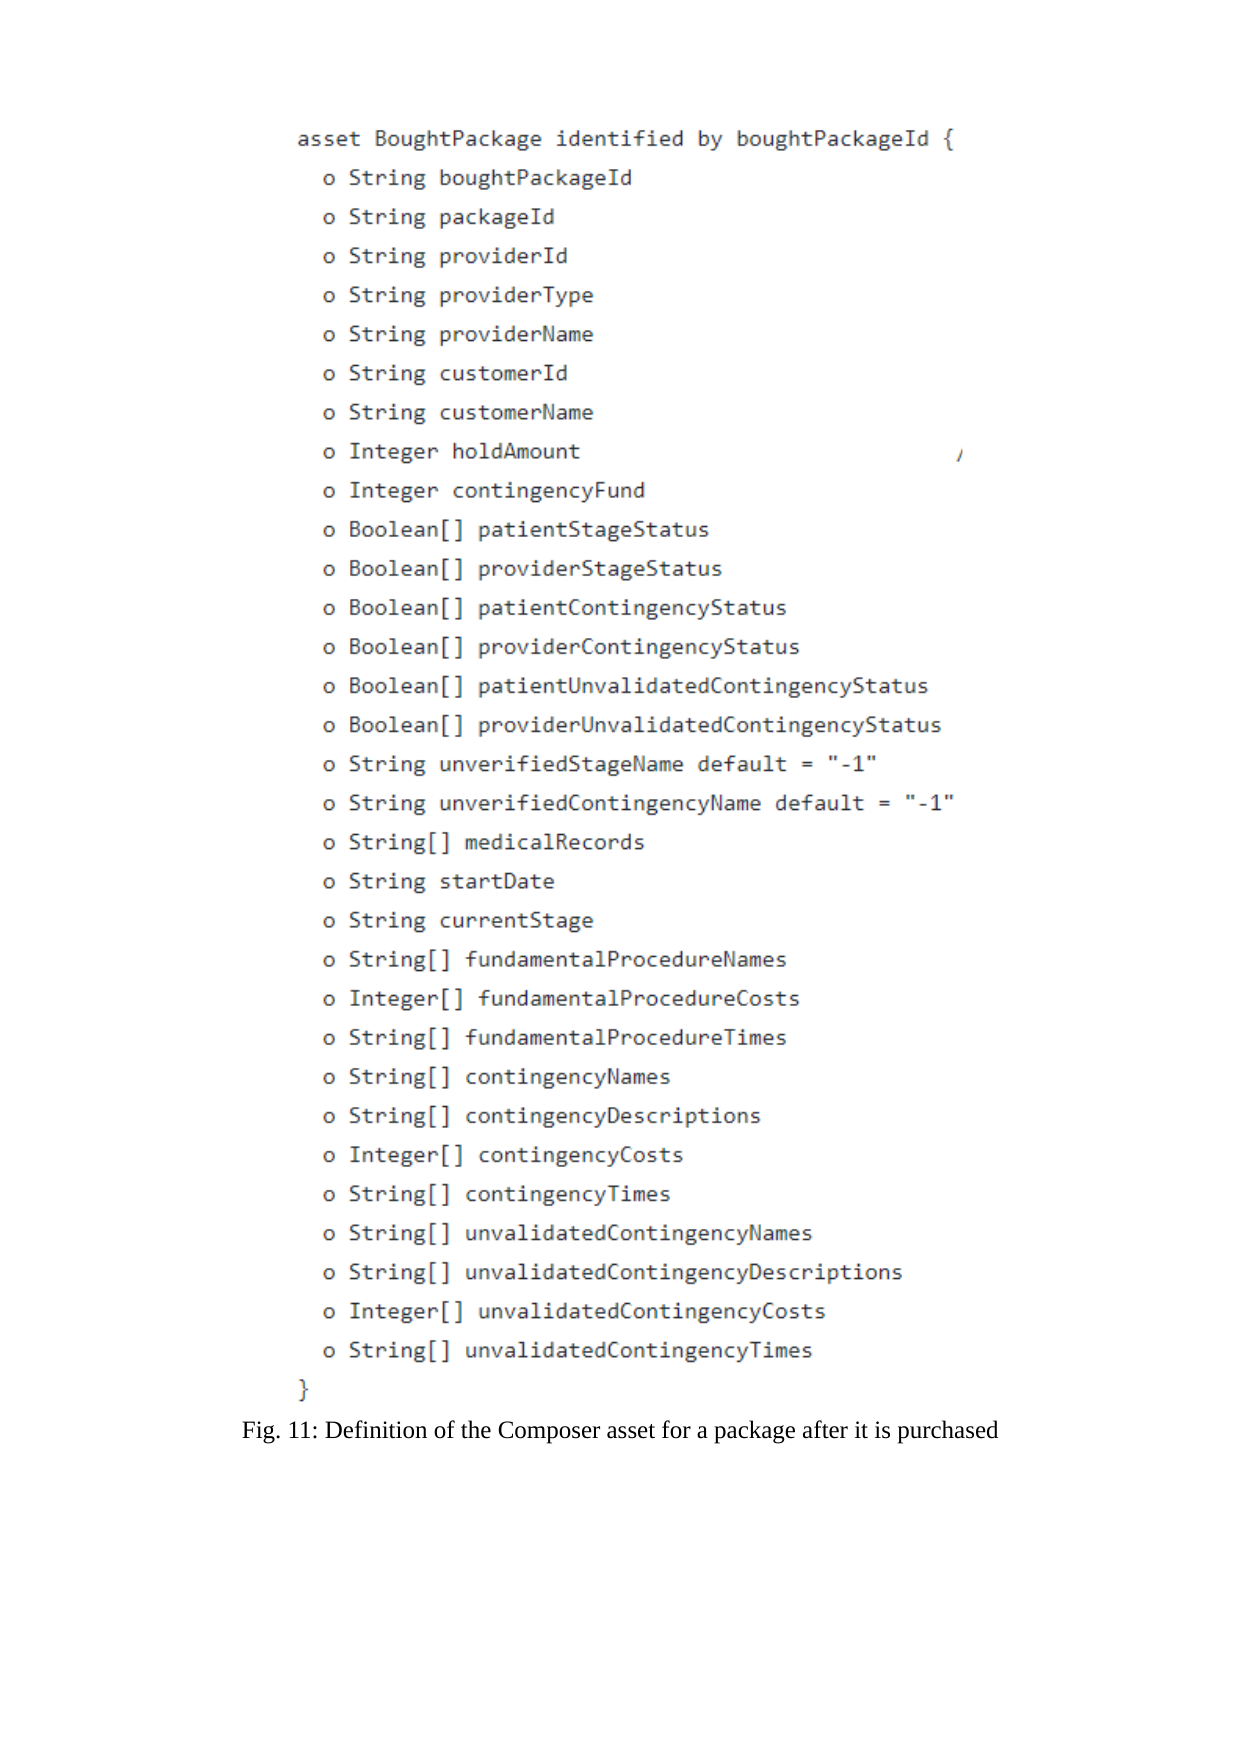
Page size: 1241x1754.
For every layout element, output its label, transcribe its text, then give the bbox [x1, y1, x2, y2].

text Fig. 11: Definition of the Composer asset for a package after it is purchased [118, 1415, 1122, 1444]
picture [277, 118, 963, 1414]
